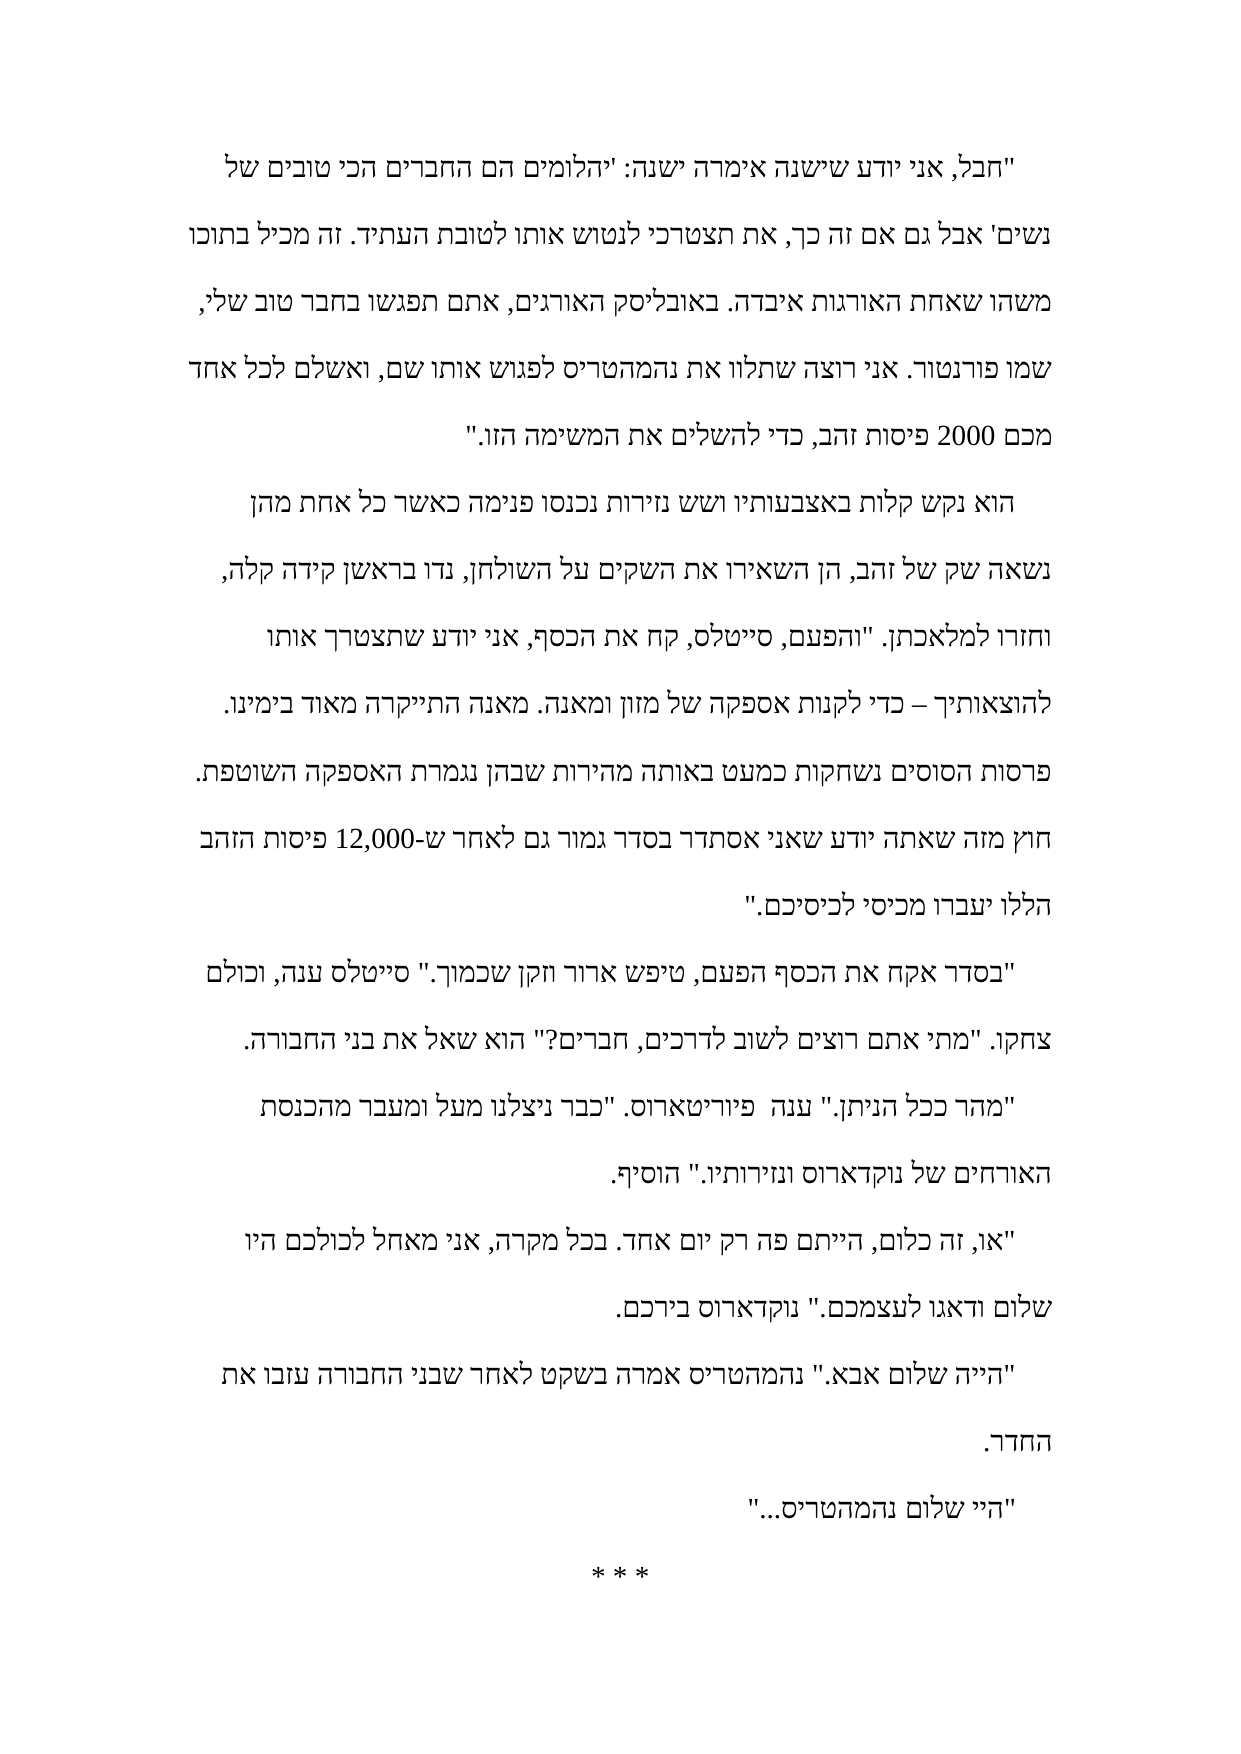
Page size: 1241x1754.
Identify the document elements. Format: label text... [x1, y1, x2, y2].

text "הייה שלום אבא." נהמהטריס אמרה בשקט לאחר שבני החבורה עזבו את החדר. [187, 1357, 1053, 1458]
text "או, זה כלום, הייתם פה רק יום אחד. בכל מקרה, אני מאחל לכולכם היו שלום ודאגו לעצמכם." נוקדארוס בירכם. [187, 1223, 1053, 1324]
text "חבל, אני יודע שישנה אימרה ישנה: 'יהלומים הם החברים הכי טובים של נשים' אבל גם אם זה כך, את תצטרכי לנטוש אותו לטובת העתיד. זה מכיל בתוכו משהו שאחת האורגות איבדה. באובליסק האורגים, אתם תפגשו בחבר טוב שלי, שמו פורנטור. אני רוצה שתלוו את נהמהטריס לפגוש אותו שם, ואשלם לכל אחד מכם 2000 פיסות זהב, כדי להשלים את המשימה הזו." [187, 150, 1053, 452]
text "מהר ככל הניתן." ענה פיוריטארוס. "כבר ניצלנו מעל ומעבר מהכנסת האורחים של נוקדארוס ונזירותיו." הוסיף. [187, 1089, 1053, 1190]
text "היי שלום נהמהטריס..." [187, 1492, 1053, 1525]
text הוא נקש קלות באצבעותיו ושש נזירות נכנסו פנימה כאשר כל אחת מהן נשאה שק של זהב, הן השאירו את השקים על השולחן, נדו בראשן קידה קלה, וחזרו למלאכתן. "והפעם, סייטלס, קח את הכסף, אני יודע שתצטרך אותו להוצאותיך – כדי לקנות אספקה של מזון ומאנה. מאנה התייקרה מאוד בימינו. פרסות הסוסים נשחקות כמעט באותה מהירות שבהן נגמרת האספקה השוטפת. חוץ מזה שאתה יודע שאני אסתדר בסדר גמור גם לאחר ש-12,000 פיסות הזהב הללו יעברו מכיסי לכיסיכם." [187, 485, 1053, 921]
text "בסדר אקח את הכסף הפעם, טיפש ארור וזקן שכמוך." סייטלס ענה, וכולם צחקו. "מתי אתם רוצים לשוב לדרכים, חברים?" הוא שאל את בני החבורה. [187, 955, 1053, 1056]
text * * * [187, 1559, 1053, 1592]
